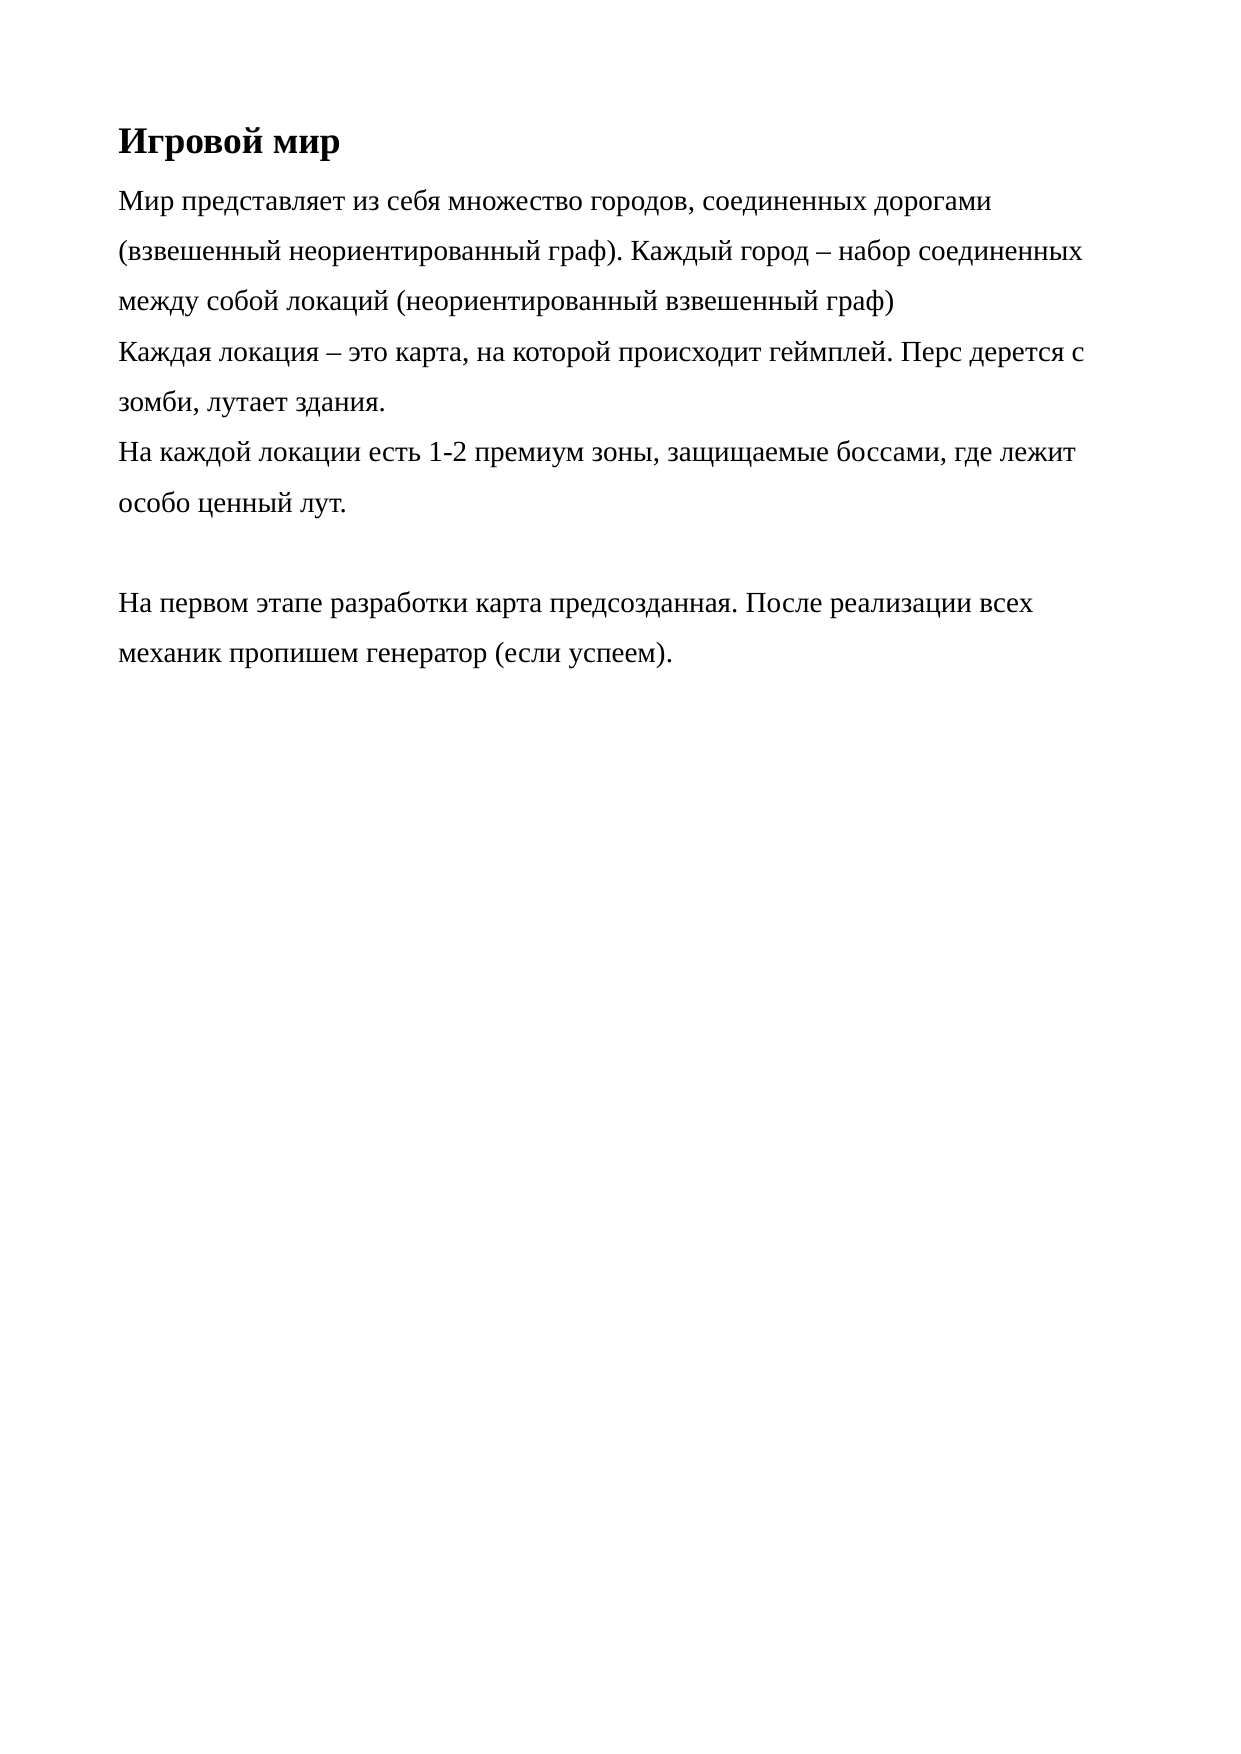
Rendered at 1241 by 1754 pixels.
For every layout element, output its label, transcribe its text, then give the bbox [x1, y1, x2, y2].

text На каждой локации есть 1-2 премиум зоны, защищаемые боссами, где лежит особо ценный лут. [118, 434, 1122, 518]
text Каждая локация – это карта, на которой происходит геймплей. Перс дерется с зомби, лутает здания. [118, 334, 1122, 418]
text Игровой мир [118, 118, 1122, 161]
text Мир представляет из себя множество городов, соединенных дорогами (взвешенный неориентированный граф). Каждый город – набор соединенных между собой локаций (неориентированный взвешенный граф) [118, 183, 1122, 317]
text На первом этапе разработки карта предсозданная. После реализации всех механик пропишем генератор (если успеем). [118, 585, 1122, 669]
